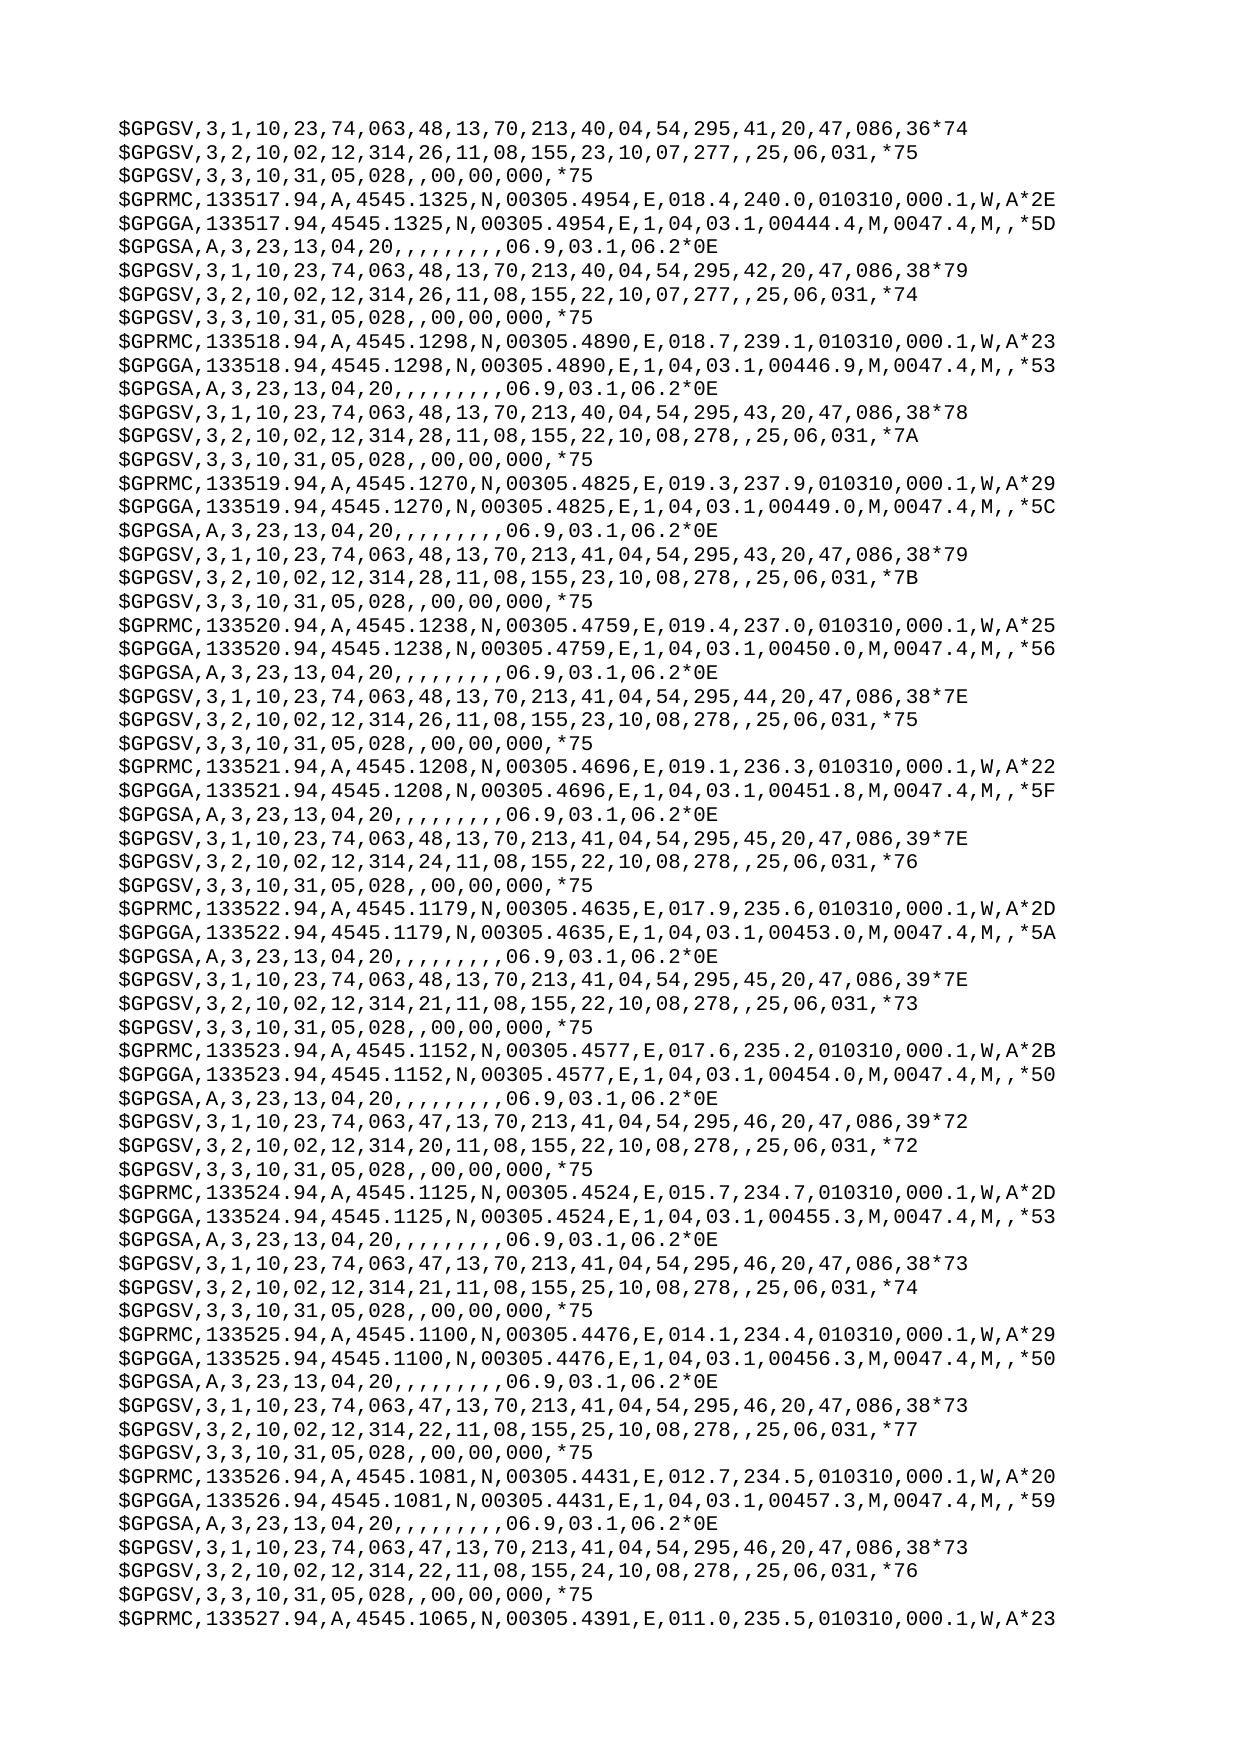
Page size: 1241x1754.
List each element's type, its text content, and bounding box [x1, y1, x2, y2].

text $GPRMC,133525.94,A,4545.1100,N,00305.4476,E,014.1,234.4,010310,000.1,W,A*29 [118, 1324, 1122, 1348]
text $GPGSV,3,3,10,31,05,028,,00,00,000,*75 [118, 449, 1122, 473]
text $GPGGA,133521.94,4545.1208,N,00305.4696,E,1,04,03.1,00451.8,M,0047.4,M,,*5F [118, 780, 1122, 804]
text $GPRMC,133522.94,A,4545.1179,N,00305.4635,E,017.9,235.6,010310,000.1,W,A*2D [118, 898, 1122, 922]
text $GPGSV,3,3,10,31,05,028,,00,00,000,*75 [118, 1158, 1122, 1182]
text $GPGSV,3,2,10,02,12,314,28,11,08,155,23,10,08,278,,25,06,031,*7B [118, 567, 1122, 591]
text $GPGSV,3,1,10,23,74,063,48,13,70,213,41,04,54,295,45,20,47,086,39*7E [118, 969, 1122, 993]
text $GPGSV,3,3,10,31,05,028,,00,00,000,*75 [118, 733, 1122, 757]
text $GPGSV,3,3,10,31,05,028,,00,00,000,*75 [118, 591, 1122, 615]
text $GPRMC,133518.94,A,4545.1298,N,00305.4890,E,018.7,239.1,010310,000.1,W,A*23 [118, 331, 1122, 354]
text $GPGSV,3,3,10,31,05,028,,00,00,000,*75 [118, 307, 1122, 331]
text $GPGSV,3,1,10,23,74,063,47,13,70,213,41,04,54,295,46,20,47,086,38*73 [118, 1395, 1122, 1419]
text $GPGSV,3,3,10,31,05,028,,00,00,000,*75 [118, 1300, 1122, 1324]
text $GPGGA,133519.94,4545.1270,N,00305.4825,E,1,04,03.1,00449.0,M,0047.4,M,,*5C [118, 496, 1122, 520]
text $GPGGA,133517.94,4545.1325,N,00305.4954,E,1,04,03.1,00444.4,M,0047.4,M,,*5D [118, 213, 1122, 236]
text $GPGGA,133522.94,4545.1179,N,00305.4635,E,1,04,03.1,00453.0,M,0047.4,M,,*5A [118, 922, 1122, 946]
text $GPGSA,A,3,23,13,04,20,,,,,,,,,06.9,03.1,06.2*0E [118, 946, 1122, 969]
text $GPRMC,133524.94,A,4545.1125,N,00305.4524,E,015.7,234.7,010310,000.1,W,A*2D [118, 1182, 1122, 1206]
text $GPGSV,3,3,10,31,05,028,,00,00,000,*75 [118, 875, 1122, 898]
text $GPGSA,A,3,23,13,04,20,,,,,,,,,06.9,03.1,06.2*0E [118, 804, 1122, 827]
text $GPGGA,133524.94,4545.1125,N,00305.4524,E,1,04,03.1,00455.3,M,0047.4,M,,*53 [118, 1206, 1122, 1229]
text $GPGSA,A,3,23,13,04,20,,,,,,,,,06.9,03.1,06.2*0E [118, 1513, 1122, 1537]
text $GPGSV,3,2,10,02,12,314,21,11,08,155,22,10,08,278,,25,06,031,*73 [118, 993, 1122, 1017]
text $GPGSV,3,3,10,31,05,028,,00,00,000,*75 [118, 165, 1122, 189]
text $GPGSA,A,3,23,13,04,20,,,,,,,,,06.9,03.1,06.2*0E [118, 1229, 1122, 1253]
text $GPGGA,133523.94,4545.1152,N,00305.4577,E,1,04,03.1,00454.0,M,0047.4,M,,*50 [118, 1064, 1122, 1088]
text $GPRMC,133521.94,A,4545.1208,N,00305.4696,E,019.1,236.3,010310,000.1,W,A*22 [118, 757, 1122, 780]
text $GPGSV,3,2,10,02,12,314,20,11,08,155,22,10,08,278,,25,06,031,*72 [118, 1135, 1122, 1158]
text $GPGSV,3,1,10,23,74,063,48,13,70,213,40,04,54,295,41,20,47,086,36*74 [118, 118, 1122, 142]
text $GPGSV,3,2,10,02,12,314,26,11,08,155,23,10,08,278,,25,06,031,*75 [118, 709, 1122, 733]
text $GPGSV,3,1,10,23,74,063,47,13,70,213,41,04,54,295,46,20,47,086,38*73 [118, 1537, 1122, 1561]
text $GPGGA,133520.94,4545.1238,N,00305.4759,E,1,04,03.1,00450.0,M,0047.4,M,,*56 [118, 638, 1122, 662]
text $GPGSV,3,1,10,23,74,063,47,13,70,213,41,04,54,295,46,20,47,086,39*72 [118, 1111, 1122, 1135]
text $GPRMC,133526.94,A,4545.1081,N,00305.4431,E,012.7,234.5,010310,000.1,W,A*20 [118, 1466, 1122, 1489]
text $GPGSV,3,1,10,23,74,063,48,13,70,213,40,04,54,295,43,20,47,086,38*78 [118, 402, 1122, 426]
text $GPGSA,A,3,23,13,04,20,,,,,,,,,06.9,03.1,06.2*0E [118, 1088, 1122, 1111]
text $GPGSV,3,1,10,23,74,063,48,13,70,213,41,04,54,295,45,20,47,086,39*7E [118, 827, 1122, 851]
text $GPGSV,3,2,10,02,12,314,22,11,08,155,25,10,08,278,,25,06,031,*77 [118, 1419, 1122, 1442]
text $GPGSA,A,3,23,13,04,20,,,,,,,,,06.9,03.1,06.2*0E [118, 1371, 1122, 1395]
text $GPGSV,3,3,10,31,05,028,,00,00,000,*75 [118, 1442, 1122, 1466]
text $GPGSV,3,2,10,02,12,314,21,11,08,155,25,10,08,278,,25,06,031,*74 [118, 1277, 1122, 1300]
text $GPGSA,A,3,23,13,04,20,,,,,,,,,06.9,03.1,06.2*0E [118, 236, 1122, 260]
text $GPGSV,3,1,10,23,74,063,48,13,70,213,41,04,54,295,43,20,47,086,38*79 [118, 544, 1122, 567]
text $GPGSA,A,3,23,13,04,20,,,,,,,,,06.9,03.1,06.2*0E [118, 378, 1122, 402]
text $GPGGA,133518.94,4545.1298,N,00305.4890,E,1,04,03.1,00446.9,M,0047.4,M,,*53 [118, 354, 1122, 378]
text $GPGSV,3,1,10,23,74,063,47,13,70,213,41,04,54,295,46,20,47,086,38*73 [118, 1253, 1122, 1277]
text $GPGSV,3,1,10,23,74,063,48,13,70,213,41,04,54,295,44,20,47,086,38*7E [118, 686, 1122, 709]
text $GPRMC,133517.94,A,4545.1325,N,00305.4954,E,018.4,240.0,010310,000.1,W,A*2E [118, 189, 1122, 213]
text $GPRMC,133519.94,A,4545.1270,N,00305.4825,E,019.3,237.9,010310,000.1,W,A*29 [118, 473, 1122, 496]
text $GPGSA,A,3,23,13,04,20,,,,,,,,,06.9,03.1,06.2*0E [118, 662, 1122, 686]
text $GPGSV,3,3,10,31,05,028,,00,00,000,*75 [118, 1584, 1122, 1608]
text $GPGGA,133525.94,4545.1100,N,00305.4476,E,1,04,03.1,00456.3,M,0047.4,M,,*50 [118, 1348, 1122, 1371]
text $GPRMC,133520.94,A,4545.1238,N,00305.4759,E,019.4,237.0,010310,000.1,W,A*25 [118, 615, 1122, 638]
text $GPGSA,A,3,23,13,04,20,,,,,,,,,06.9,03.1,06.2*0E [118, 520, 1122, 544]
text $GPGSV,3,3,10,31,05,028,,00,00,000,*75 [118, 1017, 1122, 1040]
text $GPGSV,3,2,10,02,12,314,26,11,08,155,23,10,07,277,,25,06,031,*75 [118, 142, 1122, 165]
text $GPGSV,3,2,10,02,12,314,24,11,08,155,22,10,08,278,,25,06,031,*76 [118, 851, 1122, 875]
text $GPGSV,3,1,10,23,74,063,48,13,70,213,40,04,54,295,42,20,47,086,38*79 [118, 260, 1122, 284]
text $GPGSV,3,2,10,02,12,314,26,11,08,155,22,10,07,277,,25,06,031,*74 [118, 284, 1122, 307]
text $GPGSV,3,2,10,02,12,314,22,11,08,155,24,10,08,278,,25,06,031,*76 [118, 1561, 1122, 1584]
text $GPRMC,133523.94,A,4545.1152,N,00305.4577,E,017.6,235.2,010310,000.1,W,A*2B [118, 1040, 1122, 1064]
text $GPGGA,133526.94,4545.1081,N,00305.4431,E,1,04,03.1,00457.3,M,0047.4,M,,*59 [118, 1489, 1122, 1513]
text $GPGSV,3,2,10,02,12,314,28,11,08,155,22,10,08,278,,25,06,031,*7A [118, 426, 1122, 449]
text $GPRMC,133527.94,A,4545.1065,N,00305.4391,E,011.0,235.5,010310,000.1,W,A*23 [118, 1608, 1122, 1631]
